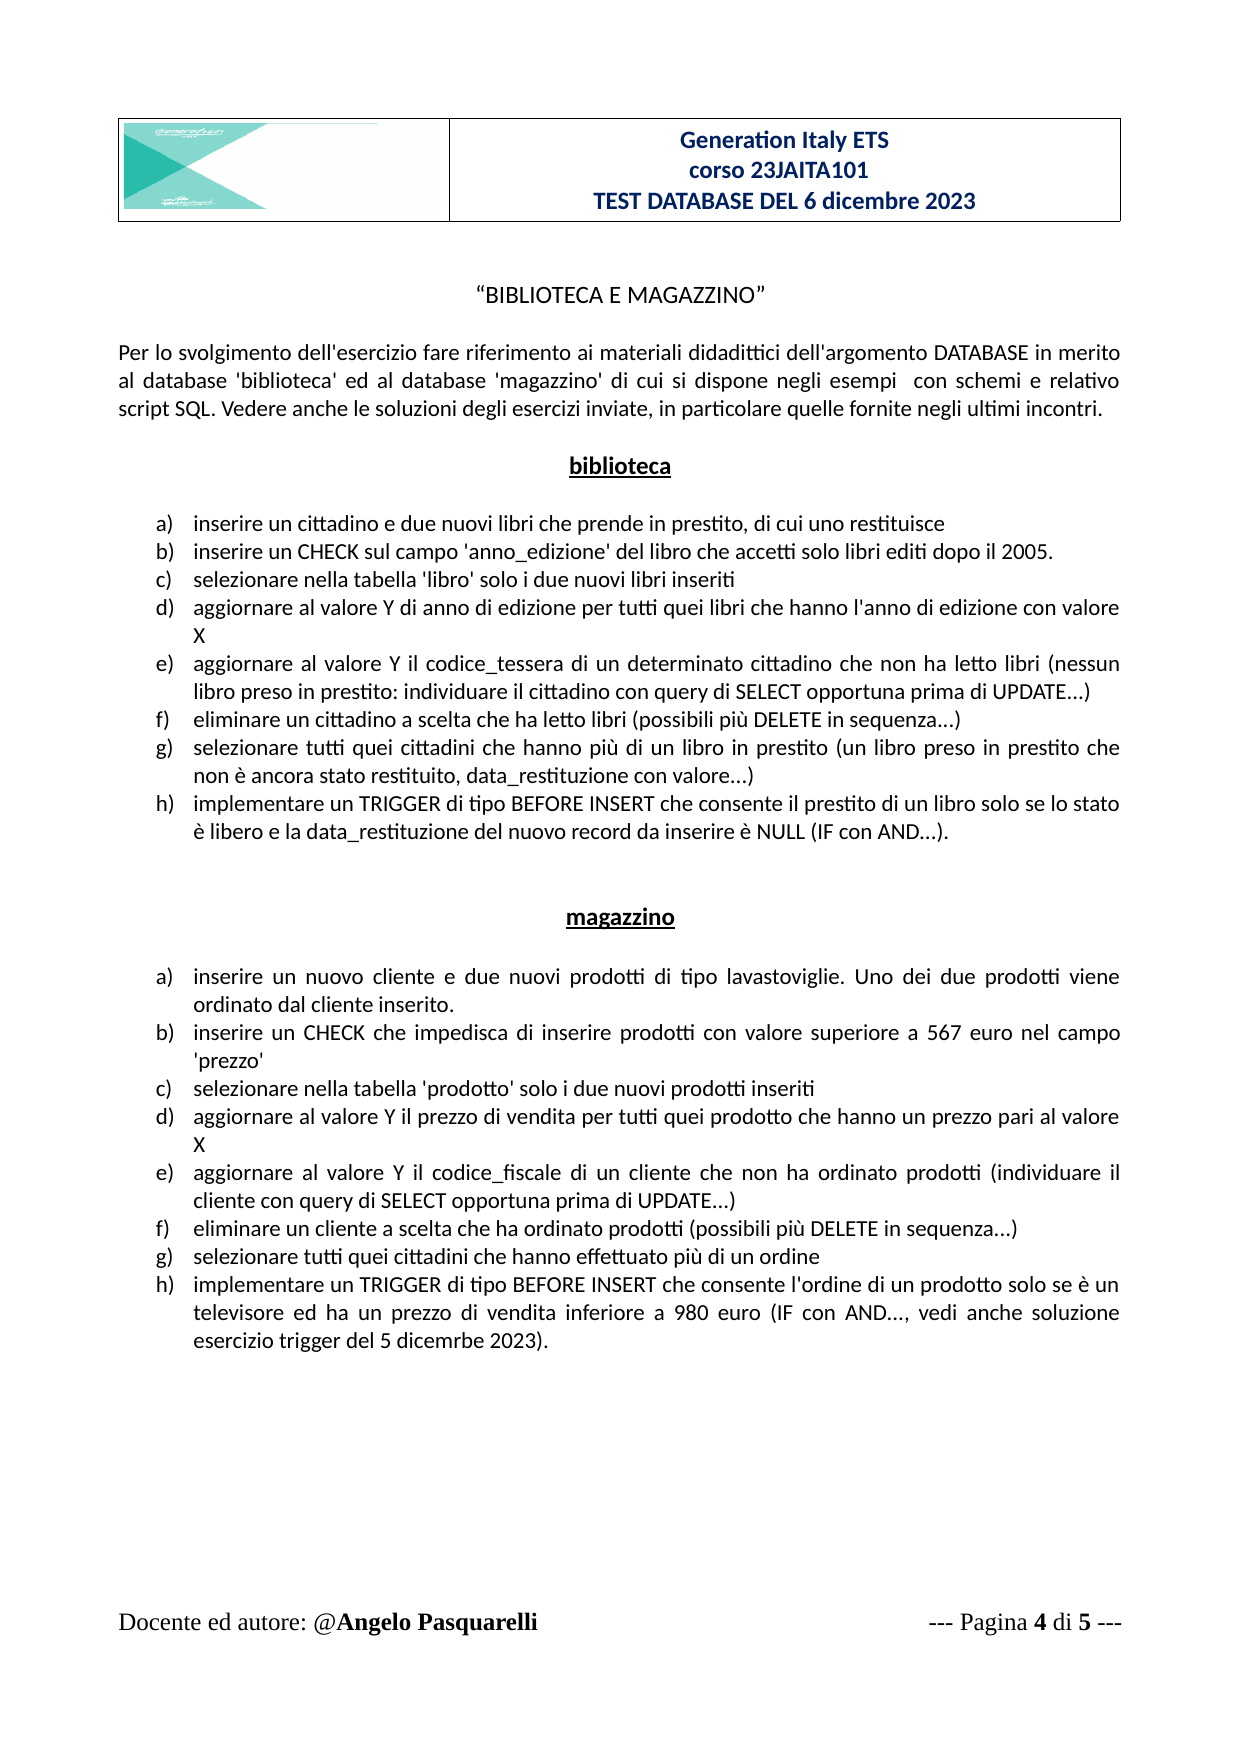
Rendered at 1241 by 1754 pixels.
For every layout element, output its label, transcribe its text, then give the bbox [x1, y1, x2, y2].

text magazzino [118, 901, 1122, 932]
list aggiornare al valore Y il codice_tessera di un determinato cittadino che non ha letto libri (nessun libro preso in prestito: individuare il cittadino con query di SELECT opportuna prima di UPDATE...) [156, 649, 1122, 705]
list selezionare tutti quei cittadini che hanno più di un libro in prestito (un libro preso in prestito che non è ancora stato restituito, data_restituzione con valore...) [156, 733, 1122, 789]
list implementare un TRIGGER di tipo BEFORE INSERT che consente il prestito di un libro solo se lo stato è libero e la data_restituzione del nuovo record da inserire è NULL (IF con AND...). [156, 789, 1122, 845]
text “BIBLIOTECA E MAGAZZINO” [118, 279, 1122, 310]
list inserire un CHECK sul campo 'anno_edizione' del libro che accetti solo libri editi dopo il 2005. [156, 537, 1122, 565]
list selezionare nella tabella 'prodotto' solo i due nuovi prodotti inseriti [156, 1074, 1122, 1102]
list aggiornare al valore Y di anno di edizione per tutti quei libri che hanno l'anno di edizione con valore X [156, 593, 1122, 649]
list selezionare tutti quei cittadini che hanno effettuato più di un ordine [156, 1242, 1122, 1270]
text Per lo svolgimento dell'esercizio fare riferimento ai materiali didadittici dell'argomento DATABASE in merito al database 'biblioteca' ed al database 'magazzino' di cui si dispone negli esempi con schemi e relativo script SQL. Vedere anche le soluzioni degli esercizi inviate, in particolare quelle fornite negli ultimi incontri. [118, 338, 1122, 422]
list implementare un TRIGGER di tipo BEFORE INSERT che consente l'ordine di un prodotto solo se è un televisore ed ha un prezzo di vendita inferiore a 980 euro (IF con AND..., vedi anche soluzione esercizio trigger del 5 dicemrbe 2023). [156, 1270, 1122, 1354]
list aggiornare al valore Y il prezzo di vendita per tutti quei prodotto che hanno un prezzo pari al valore X [156, 1102, 1122, 1158]
list inserire un CHECK che impedisca di inserire prodotti con valore superiore a 567 euro nel campo 'prezzo' [156, 1018, 1122, 1074]
list eliminare un cliente a scelta che ha ordinato prodotti (possibili più DELETE in sequenza...) [156, 1214, 1122, 1242]
list aggiornare al valore Y il codice_fiscale di un cliente che non ha ordinato prodotti (individuare il cliente con query di SELECT opportuna prima di UPDATE...) [156, 1158, 1122, 1214]
list inserire un nuovo cliente e due nuovi prodotti di tipo lavastoviglie. Uno dei due prodotti viene ordinato dal cliente inserito. [156, 962, 1122, 1018]
list eliminare un cittadino a scelta che ha letto libri (possibili più DELETE in sequenza...) [156, 705, 1122, 733]
text biblioteca [118, 450, 1122, 481]
list inserire un cittadino e due nuovi libri che prende in prestito, di cui uno restituisce [156, 509, 1122, 537]
list selezionare nella tabella 'libro' solo i due nuovi libri inseriti [156, 565, 1122, 593]
